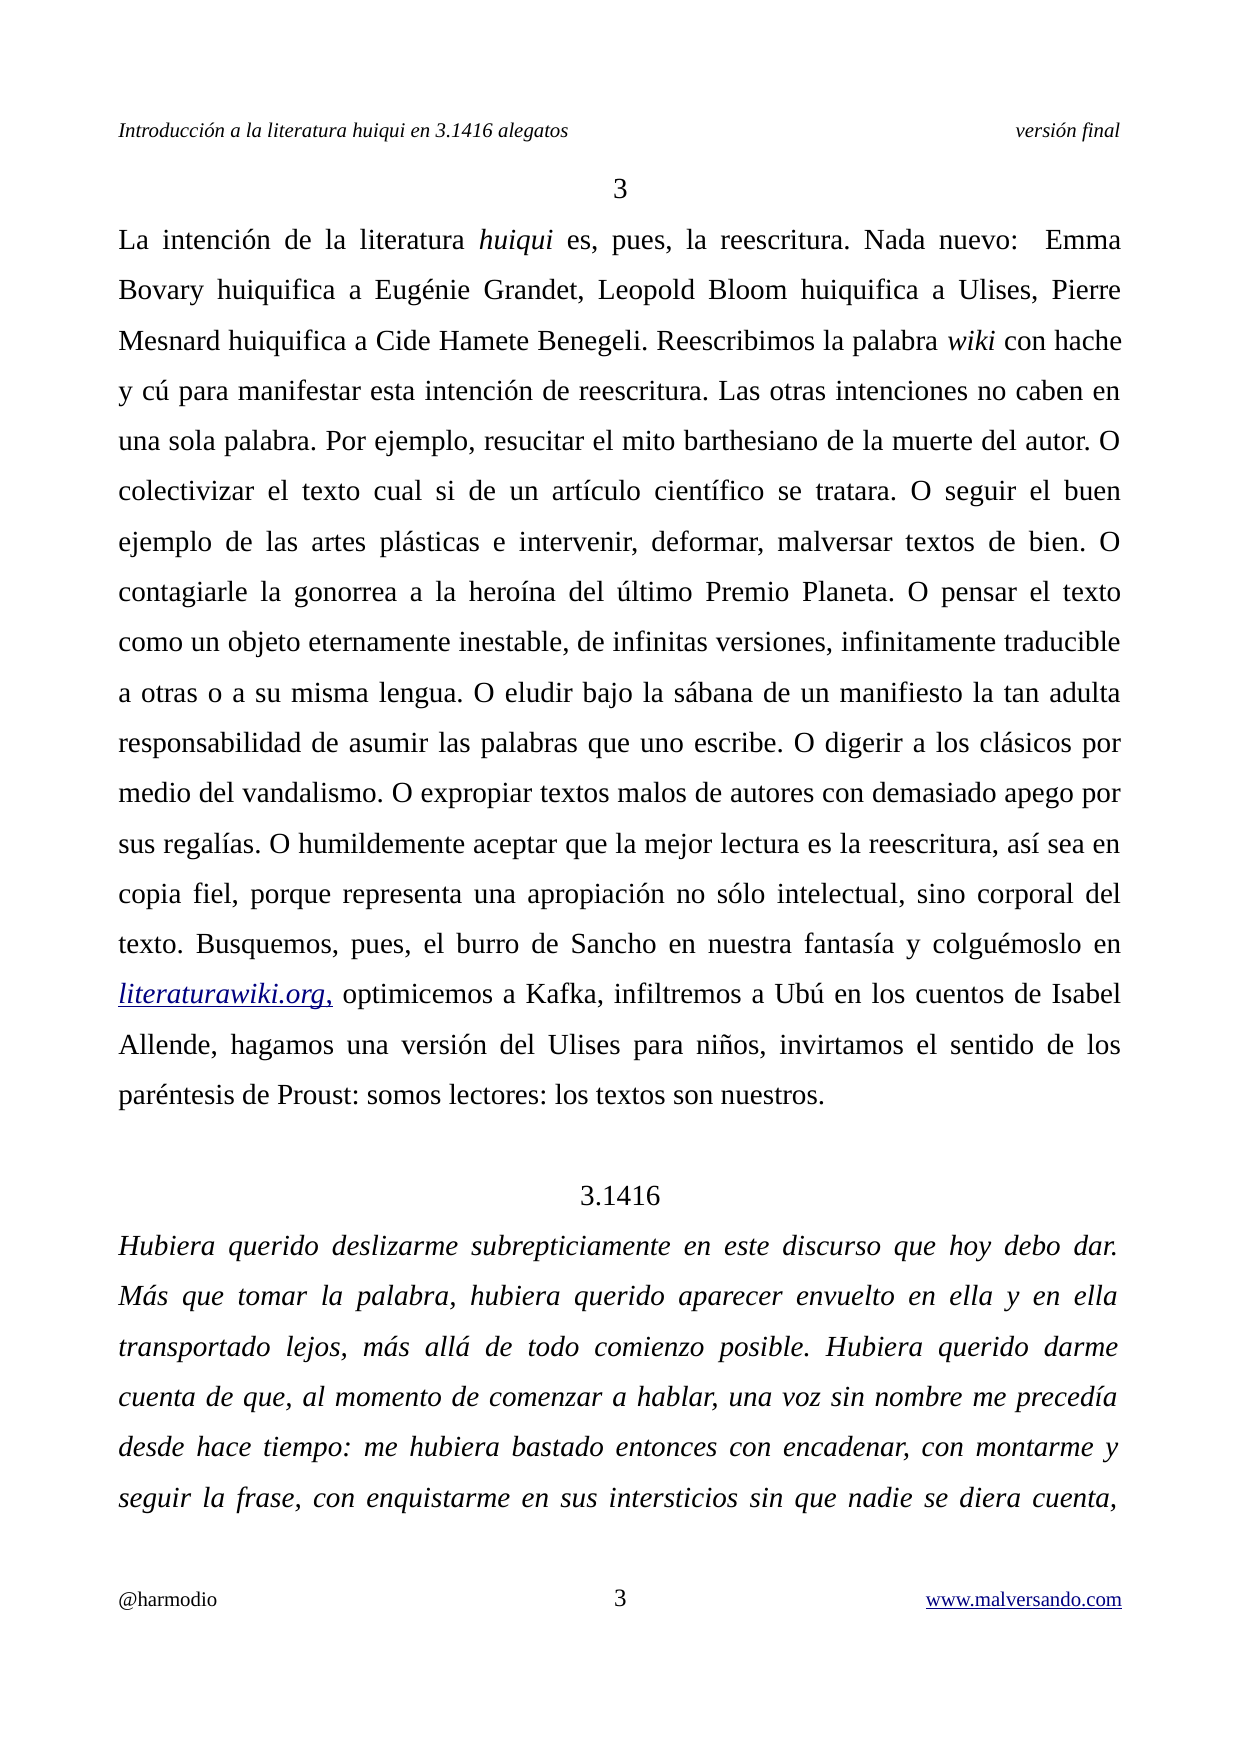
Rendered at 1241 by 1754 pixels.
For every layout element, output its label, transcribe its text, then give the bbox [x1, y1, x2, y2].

text Hubiera querido deslizarme subrepticiamente en este discurso que hoy debo dar. Más que tomar la palabra, hubiera querido aparecer envuelto en ella y en ella transportado lejos, más allá de todo comienzo posible. Hubiera querido darme cuenta de que, al momento de comenzar a hablar, una voz sin nombre me precedía desde hace tiempo: me hubiera bastado entonces con encadenar, con montarme y seguir la frase, con enquistarme en sus intersticios sin que nadie se diera cuenta, [118, 1228, 1122, 1513]
text La intención de la literatura huiqui es, pues, la reescritura. Nada nuevo: Emma Bovary huiquifica a Eugénie Grandet, Leopold Bloom huiquifica a Ulises, Pierre Mesnard huiquifica a Cide Hamete Benegeli. Reescribimos la palabra wiki con hache y cú para manifestar esta intención de reescritura. Las otras intenciones no caben en una sola palabra. Por ejemplo, resucitar el mito barthesiano de la muerte del autor. O colectivizar el texto cual si de un artículo científico se tratara. O seguir el buen ejemplo de las artes plásticas e intervenir, deformar, malversar textos de bien. O contagiarle la gonorrea a la heroína del último Premio Planeta. O pensar el texto como un objeto eternamente inestable, de infinitas versiones, infinitamente traducible a otras o a su misma lengua. O eludir bajo la sábana de un manifiesto la tan adulta responsabilidad de asumir las palabras que uno escribe. O digerir a los clásicos por medio del vandalismo. O expropiar textos malos de autores con demasiado apego por sus regalías. O humildemente aceptar que la mejor lectura es la reescritura, así sea en copia fiel, porque representa una apropiación no sólo intelectual, sino corporal del texto. Busquemos, pues, el burro de Sancho en nuestra fantasía y colguémoslo en literaturawiki.org, optimicemos a Kafka, infiltremos a Ubú en los cuentos de Isabel Allende, hagamos una versión del Ulises para niños, invirtamos el sentido de los paréntesis de Proust: somos lectores: los textos son nuestros. [118, 222, 1122, 1111]
text 3.1416 [118, 1178, 1122, 1211]
text 3 [118, 172, 1122, 205]
